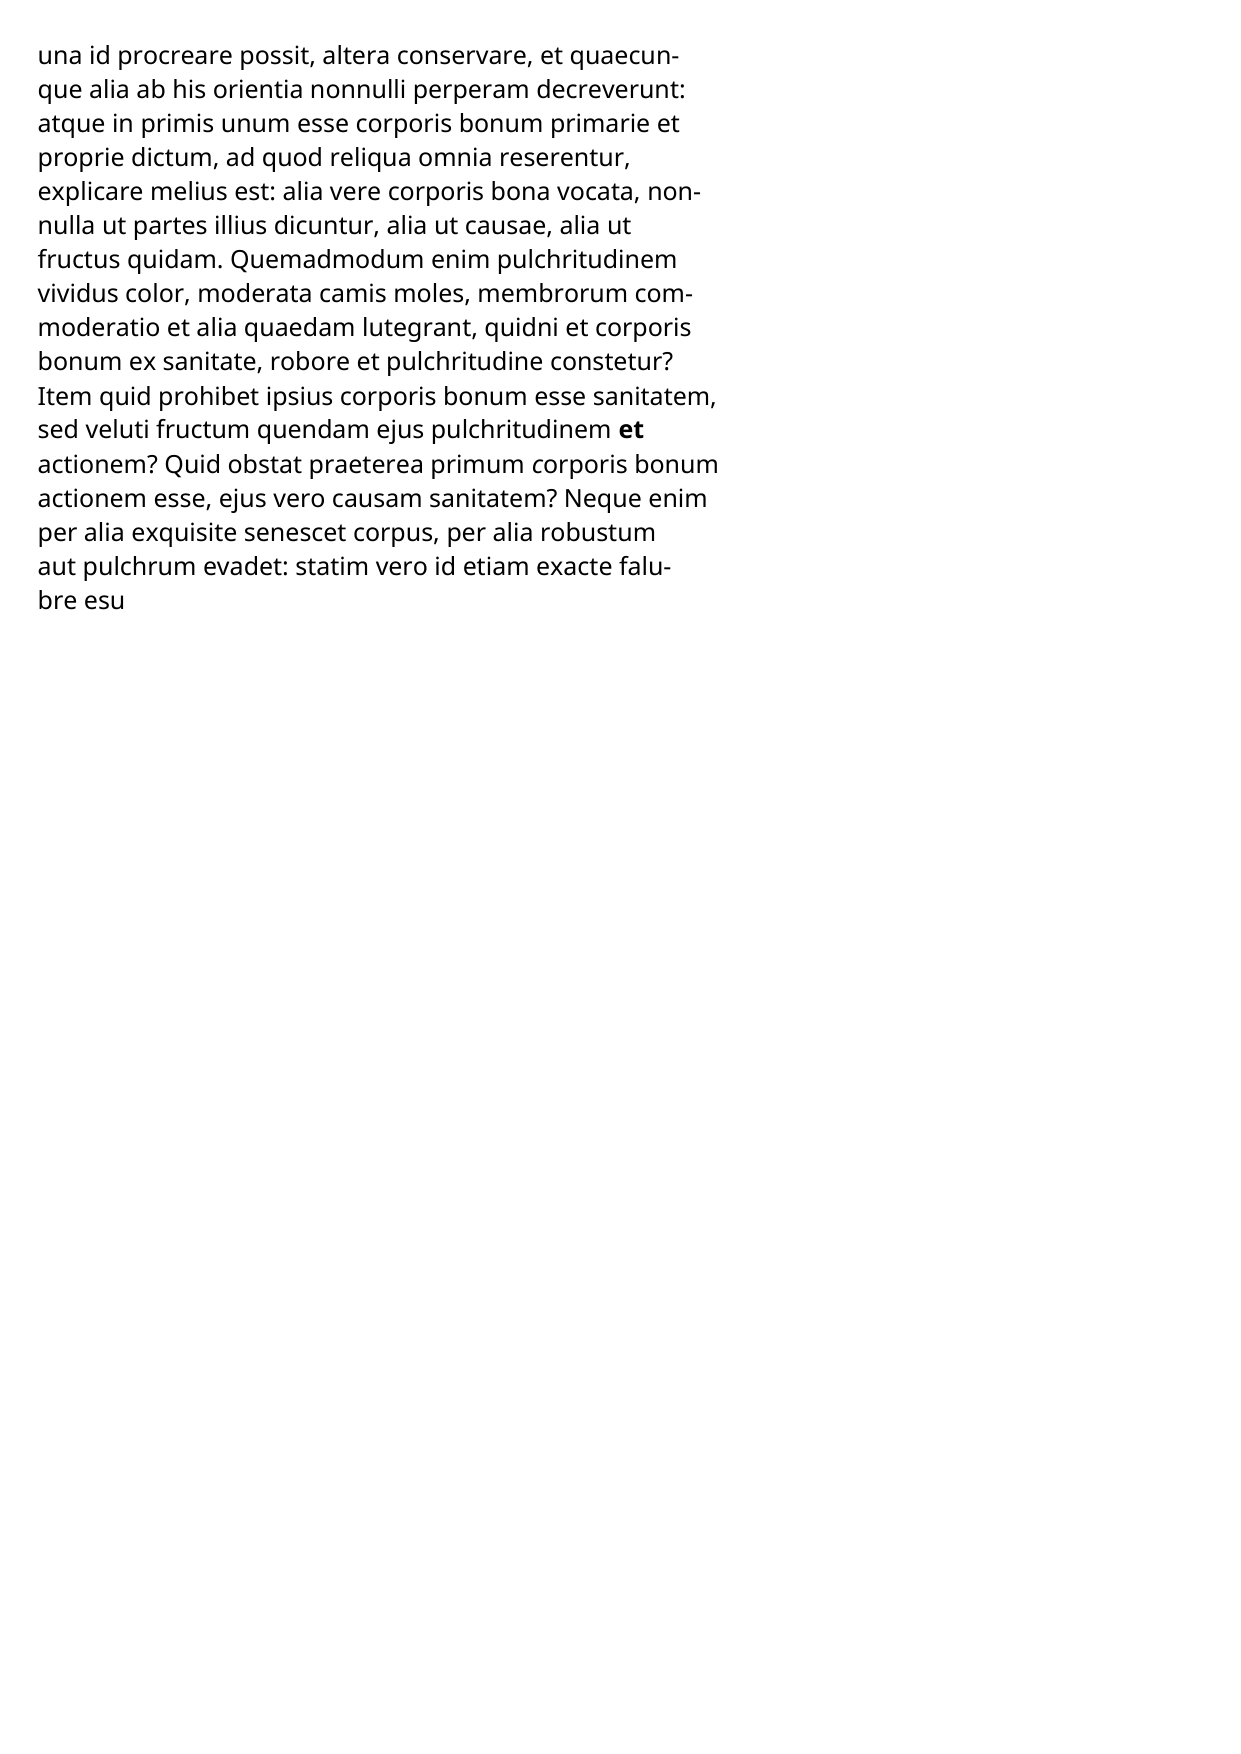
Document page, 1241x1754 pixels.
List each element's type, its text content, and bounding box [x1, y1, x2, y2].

text una id procreare possit, altera conservare, et quaecun- que alia ab his orientia nonnulli perperam decreverunt: atque in primis unum esse corporis bonum primarie et proprie dictum, ad quod reliqua omnia reserentur, explicare melius est: alia vere corporis bona vocata, non- nulla ut partes illius dicuntur, alia ut causae, alia ut fructus quidam. Quemadmodum enim pulchritudinem vividus color, moderata camis moles, membrorum com- moderatio et alia quaedam lutegrant, quidni et corporis bonum ex sanitate, robore et pulchritudine constetur? Item quid prohibet ipsius corporis bonum esse sanitatem, sed veluti fructum quendam ejus pulchritudinem et actionem? Quid obstat praeterea primum corporis bonum actionem esse, ejus vero causam sanitatem? Neque enim per alia exquisite senescet corpus, per alia robustum aut pulchrum evadet: statim vero id etiam exacte falu- bre esu [37, 37, 1203, 617]
